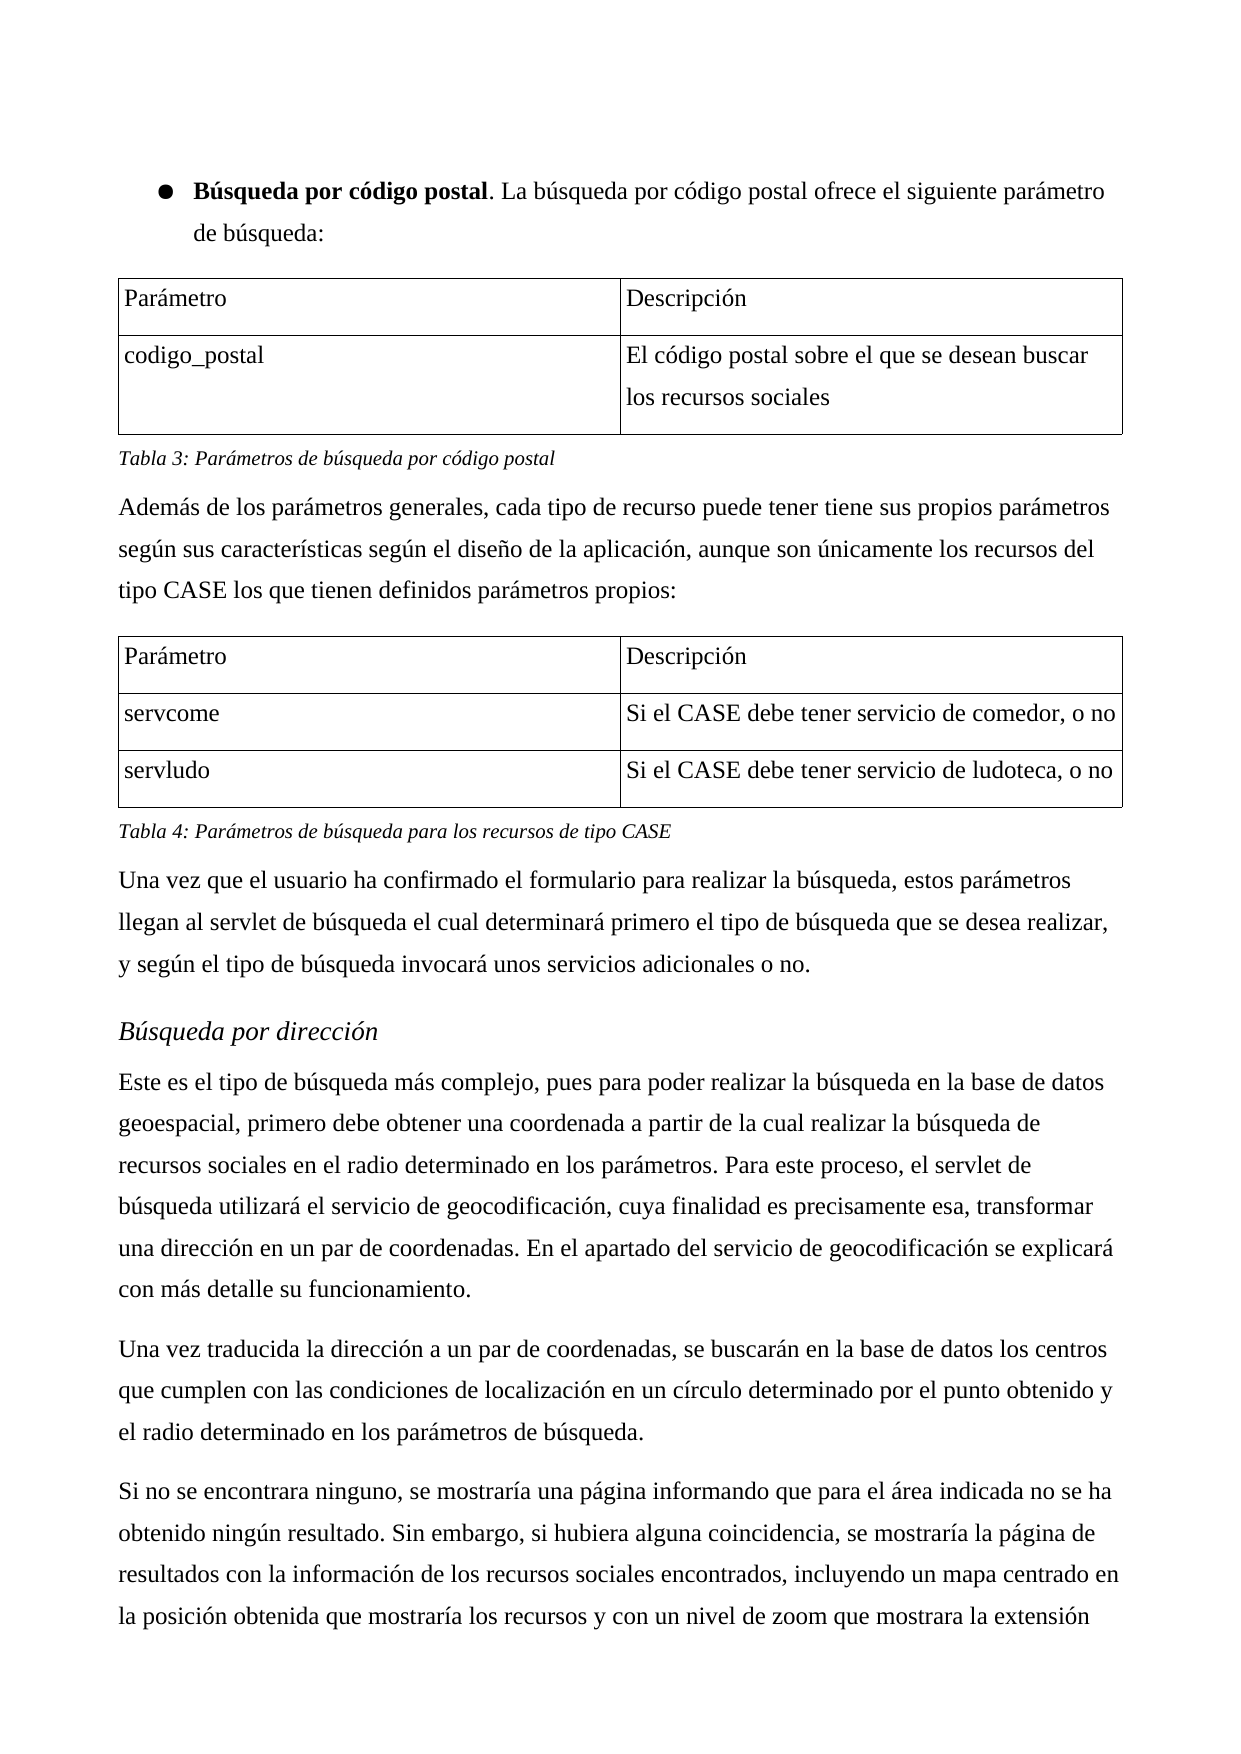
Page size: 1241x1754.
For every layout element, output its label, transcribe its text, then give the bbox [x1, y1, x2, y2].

table_cell servludo [119, 751, 620, 807]
text Si no se encontrara ninguno, se mostraría una página informando que para el área indicada no se ha obtenido ningún resultado. Sin embargo, si hubiera alguna coincidencia, se mostraría la página de resultados con la información de los recursos sociales encontrados, incluyendo un mapa centrado en la posición obtenida que mostraría los recursos y con un nivel de zoom que mostrara la extensión [118, 1477, 1122, 1629]
subtitle Búsqueda por dirección [118, 1016, 1122, 1046]
text Tabla 4: Parámetros de búsqueda para los recursos de tipo CASE [118, 819, 1122, 843]
table_header Parámetro [119, 279, 620, 335]
text Este es el tipo de búsqueda más complejo, pues para poder realizar la búsqueda en la base de datos geoespacial, primero debe obtener una coordenada a partir de la cual realizar la búsqueda de recursos sociales en el radio determinado en los parámetros. Para este proceso, el servlet de búsqueda utilizará el servicio de geocodificación, cuya finalidad es precisamente esa, transformar una dirección en un par de coordenadas. En el apartado del servicio de geocodificación se explicará con más detalle su funcionamiento. [118, 1068, 1122, 1303]
text Una vez traducida la dirección a un par de coordenadas, se buscarán en la base de datos los centros que cumplen con las condiciones de localización en un círculo determinado por el punto obtenido y el radio determinado en los parámetros de búsqueda. [118, 1335, 1122, 1446]
table_cell El código postal sobre el que se desean buscar los recursos sociales [621, 336, 1122, 434]
subtitle Búsqueda por código postal. La búsqueda por código postal ofrece el siguiente parámetro de búsqueda: [156, 177, 1122, 247]
table_cell servcome [119, 694, 620, 750]
table_cell Si el CASE debe tener servicio de ludoteca, o no [621, 751, 1122, 807]
text Tabla 3: Parámetros de búsqueda por código postal [118, 446, 1122, 469]
table_header Descripción [621, 637, 1122, 693]
text Una vez que el usuario ha confirmado el formulario para realizar la búsqueda, estos parámetros llegan al servlet de búsqueda el cual determinará primero el tipo de búsqueda que se desea realizar, y según el tipo de búsqueda invocará unos servicios adicionales o no. [118, 867, 1122, 977]
table_header Parámetro [119, 637, 620, 693]
table_header Descripción [621, 279, 1122, 335]
table_cell codigo_postal [119, 336, 620, 434]
table_cell Si el CASE debe tener servicio de comedor, o no [621, 694, 1122, 750]
subtitle Además de los parámetros generales, cada tipo de recurso puede tener tiene sus propios parámetros según sus características según el diseño de la aplicación, aunque son únicamente los recursos del tipo CASE los que tienen definidos parámetros propios: [118, 493, 1122, 604]
